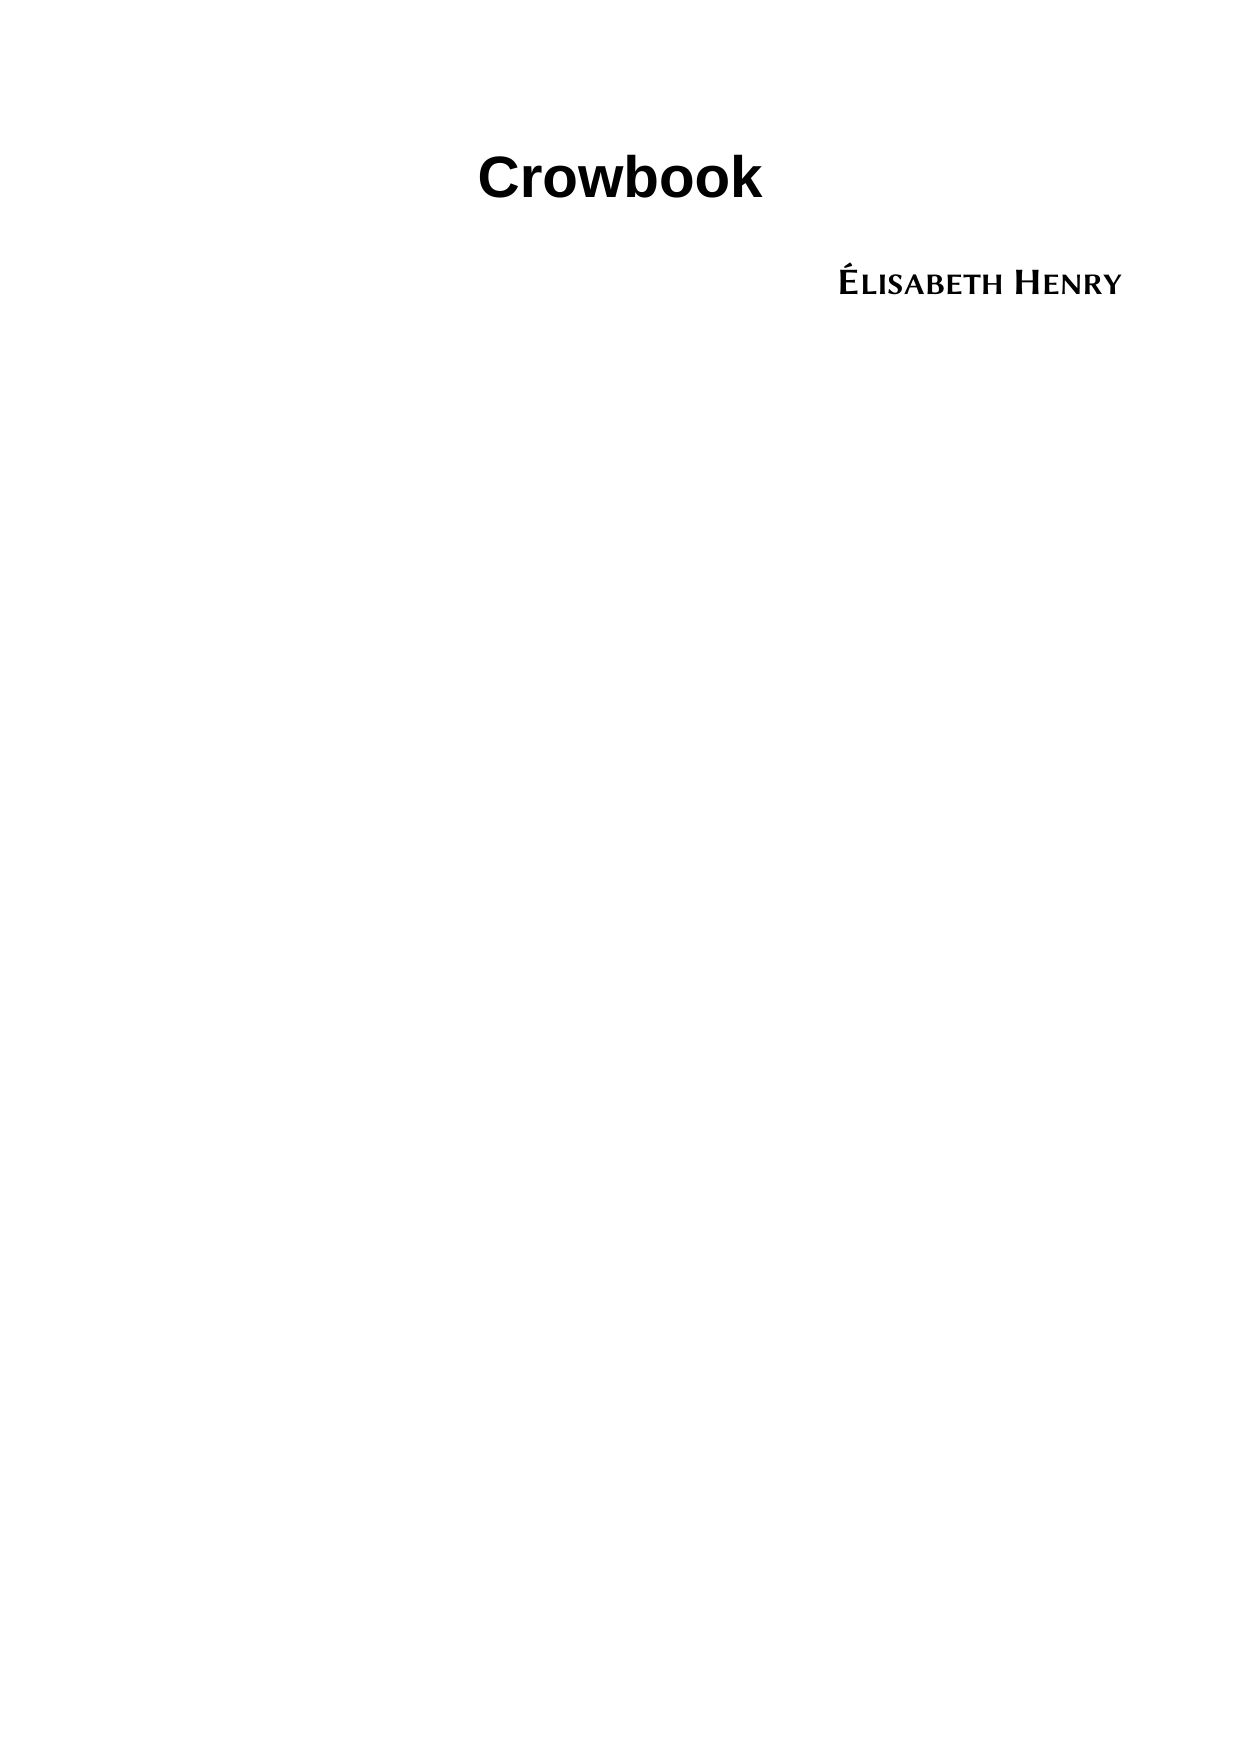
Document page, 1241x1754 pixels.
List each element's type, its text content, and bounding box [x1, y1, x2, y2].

title Crowbook [118, 143, 1122, 210]
subtitle Élisabeth Henry [118, 261, 1122, 303]
